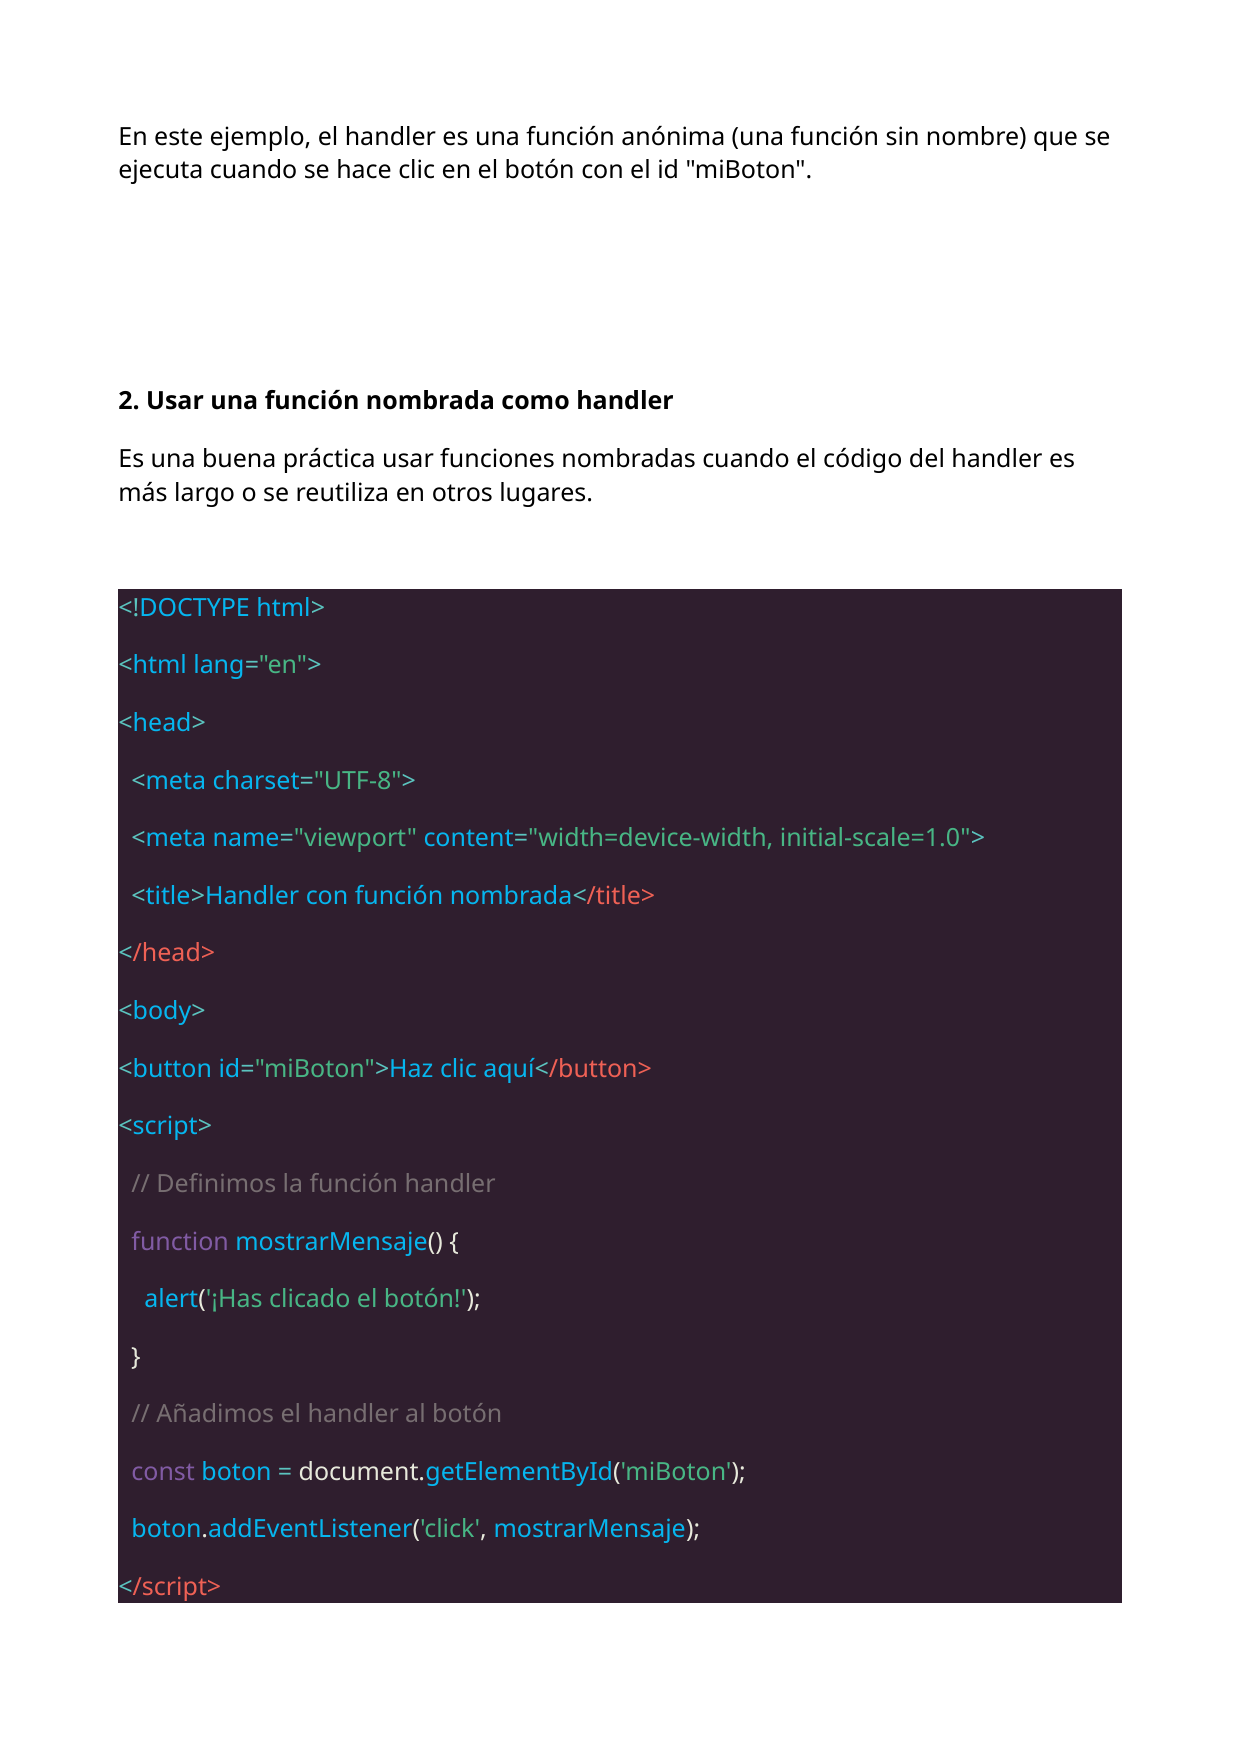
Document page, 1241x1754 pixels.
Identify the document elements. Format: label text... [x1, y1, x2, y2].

text // Añadimos el handler al botón [118, 1396, 1122, 1430]
text <title>Handler con función nombrada</title> [118, 877, 1122, 912]
text <html lang="en"> [118, 647, 1122, 681]
text <body> [118, 993, 1122, 1027]
text <script> [118, 1108, 1122, 1142]
text 2. Usar una función nombrada como handler [118, 383, 1122, 417]
text <meta charset="UTF-8"> [118, 762, 1122, 796]
text En este ejemplo, el handler es una función anónima (una función sin nombre) que se ejecuta cuando se hace clic en el botón con el id "miBoton". [118, 118, 1122, 186]
text Es una buena práctica usar funciones nombradas cuando el código del handler es más largo o se reutiliza en otros lugares. [118, 440, 1122, 508]
text alert('¡Has clicado el botón!'); [118, 1281, 1122, 1315]
text function mostrarMensaje() { [118, 1223, 1122, 1257]
text <button id="miBoton">Haz clic aquí</button> [118, 1050, 1122, 1084]
text <meta name="viewport" content="width=device-width, initial-scale=1.0"> [118, 820, 1122, 854]
text <head> [118, 705, 1122, 739]
text // Definimos la función handler [118, 1166, 1122, 1199]
text const boton = document.getElementById('miBoton'); [118, 1453, 1122, 1488]
text boton.addEventListener('click', mostrarMensaje); [118, 1511, 1122, 1545]
text <!DOCTYPE html> [118, 589, 1122, 623]
text </head> [118, 935, 1122, 969]
text </script> [118, 1569, 1122, 1603]
text } [118, 1338, 1122, 1372]
